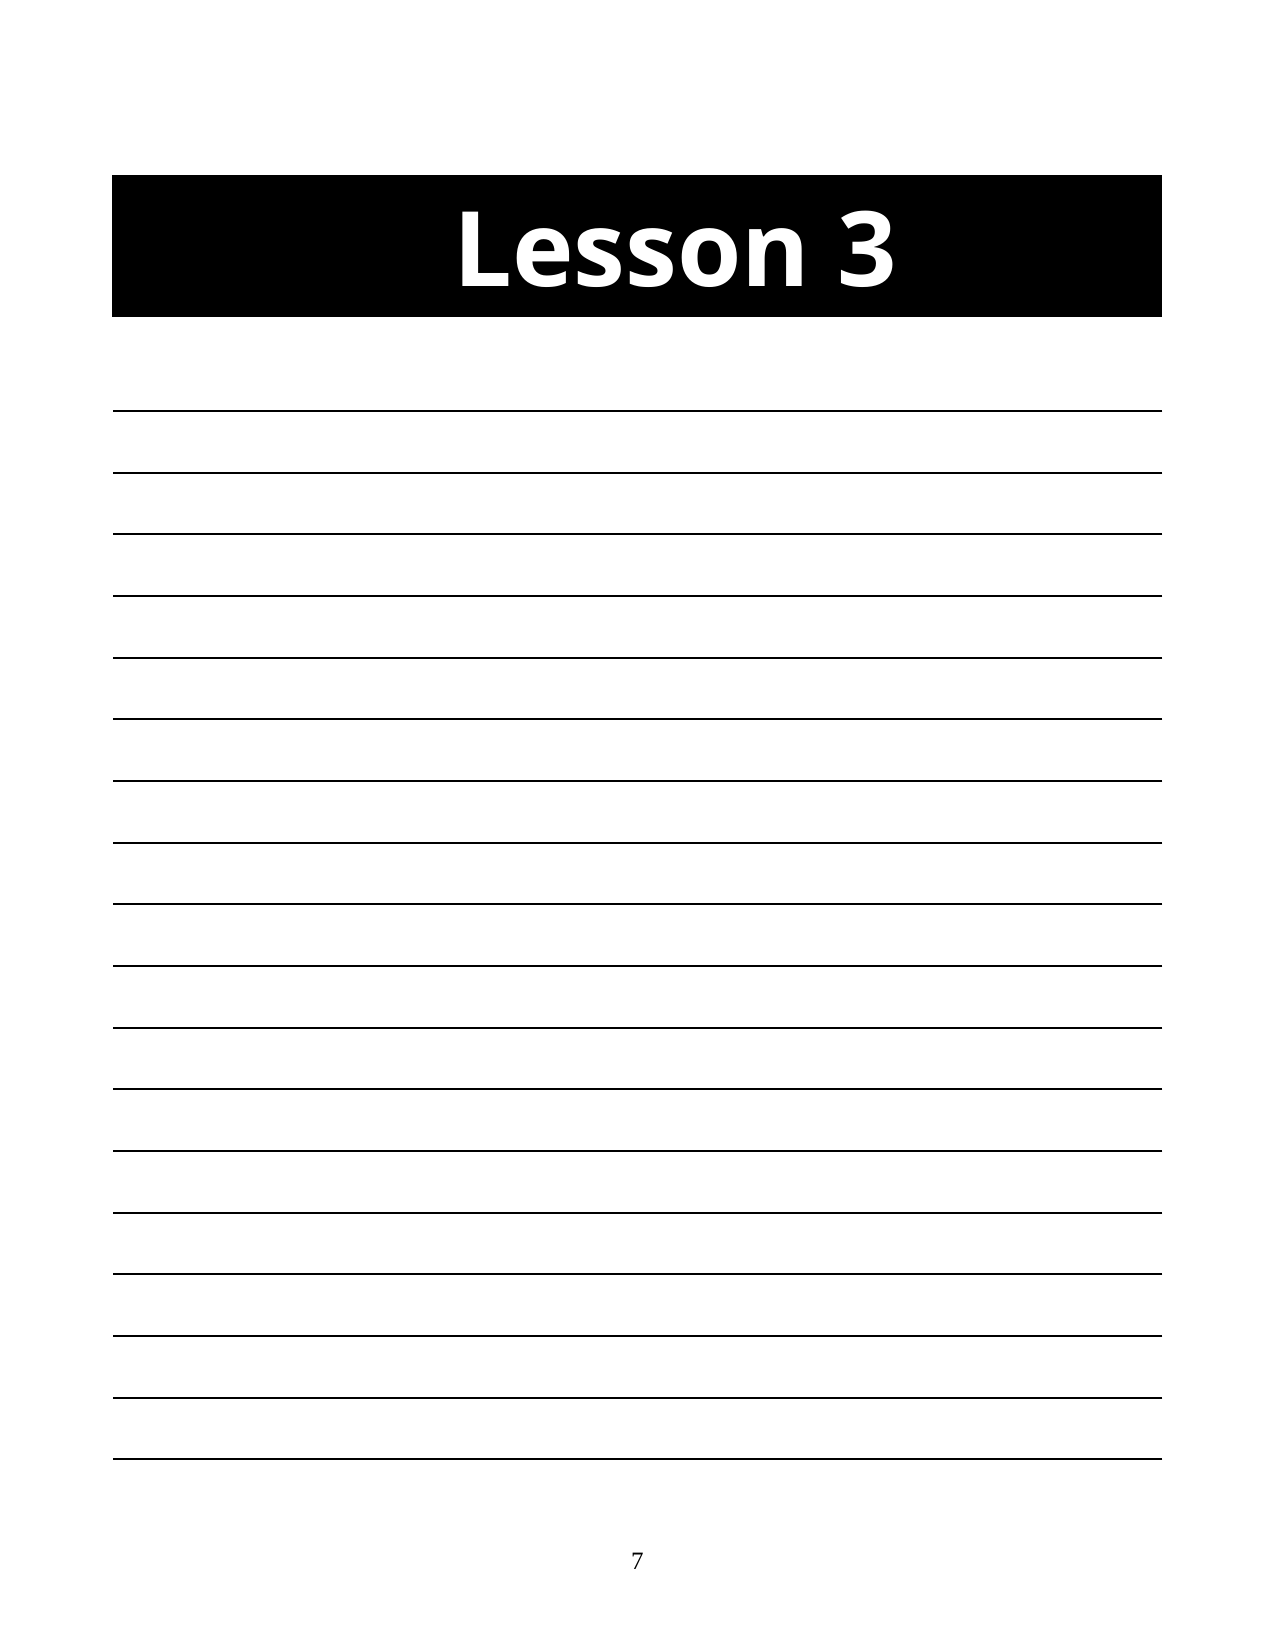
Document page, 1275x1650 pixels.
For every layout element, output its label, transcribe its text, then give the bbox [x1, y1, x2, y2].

subtitle Lesson 3 [112, 175, 1162, 317]
